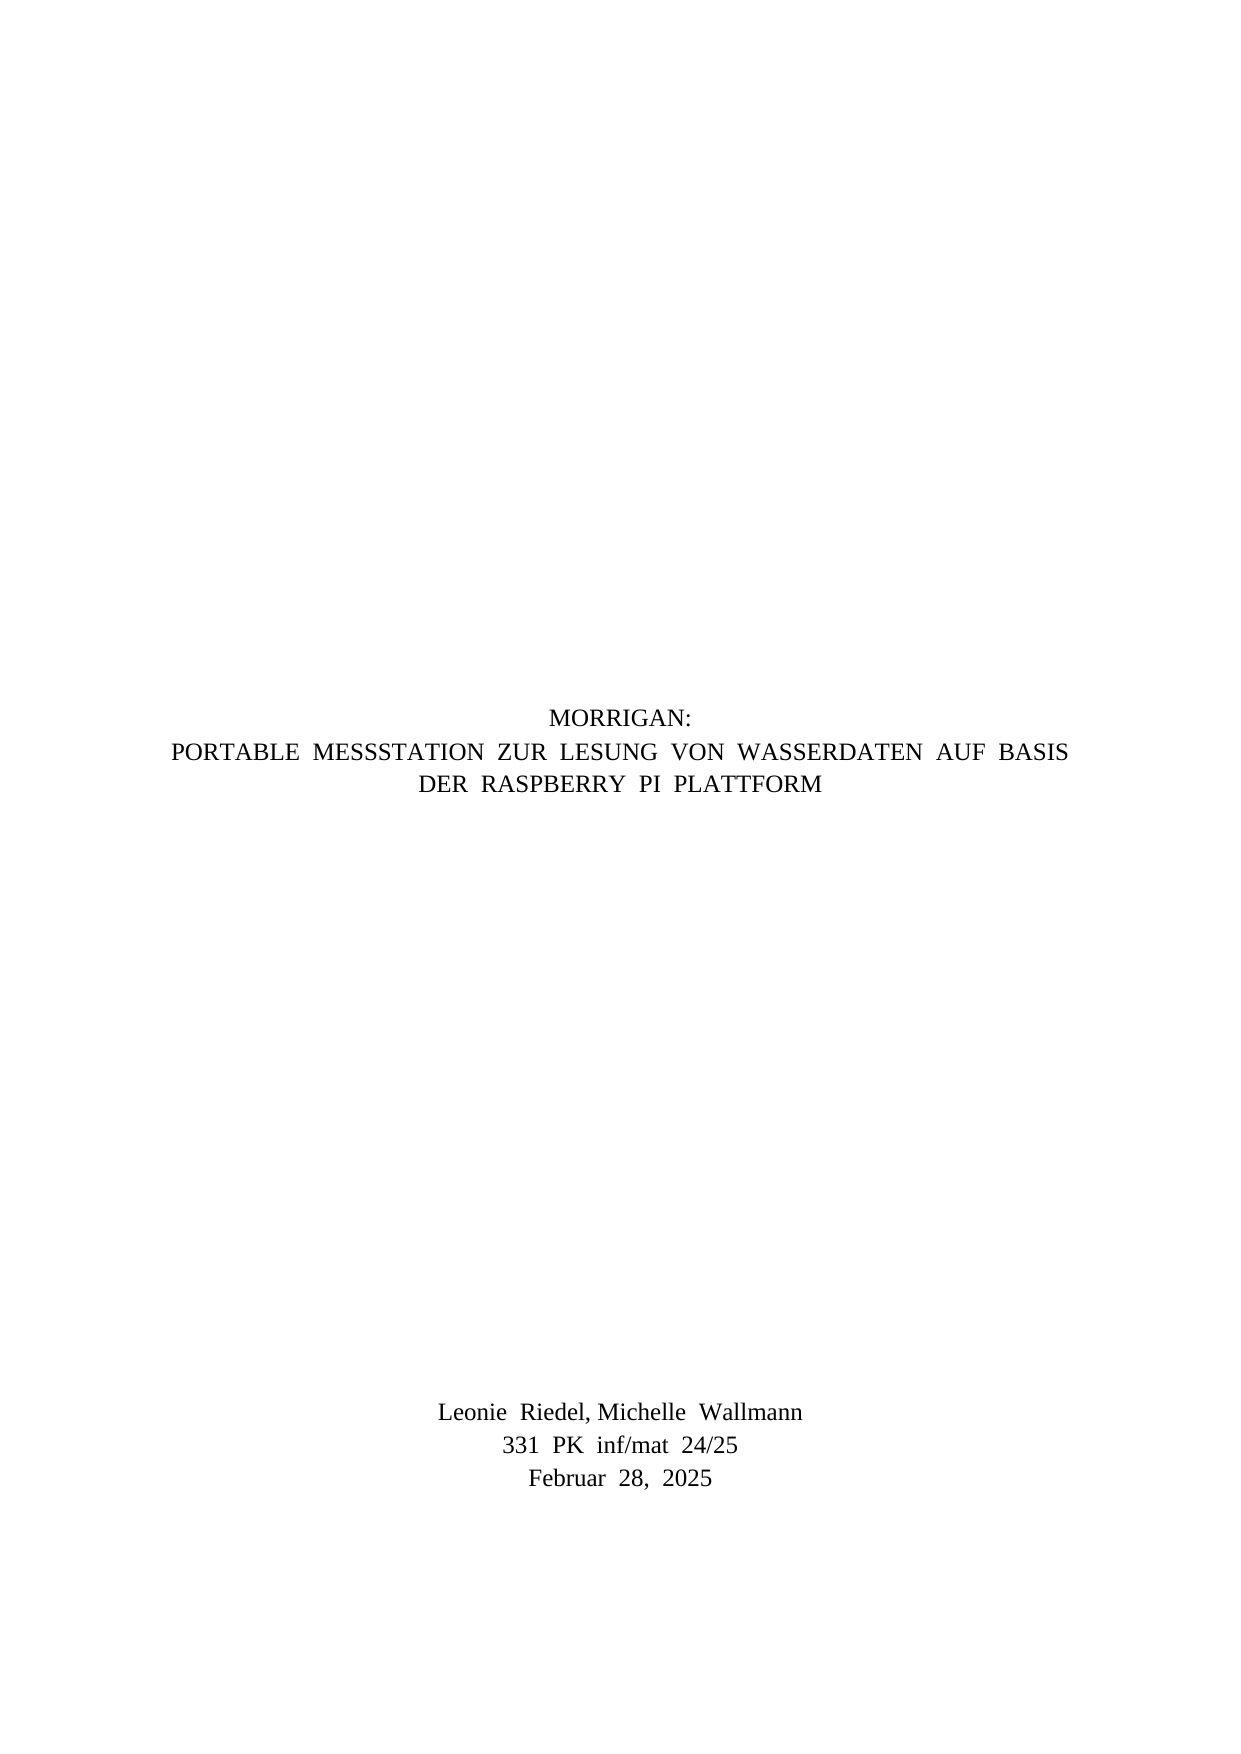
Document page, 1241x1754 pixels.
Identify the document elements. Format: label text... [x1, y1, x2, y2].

text MORRIGAN: [150, 703, 1090, 732]
text Februar 28, 2025 [150, 1463, 1090, 1492]
text PORTABLE MESSSTATION ZUR LESUNG VON WASSERDATEN AUF BASIS DER RASPBERRY PI PLATTFORM [150, 737, 1090, 798]
text 331 PK inf/mat 24/25 [150, 1430, 1090, 1459]
text Leonie Riedel, Michelle Wallmann [150, 1397, 1090, 1426]
